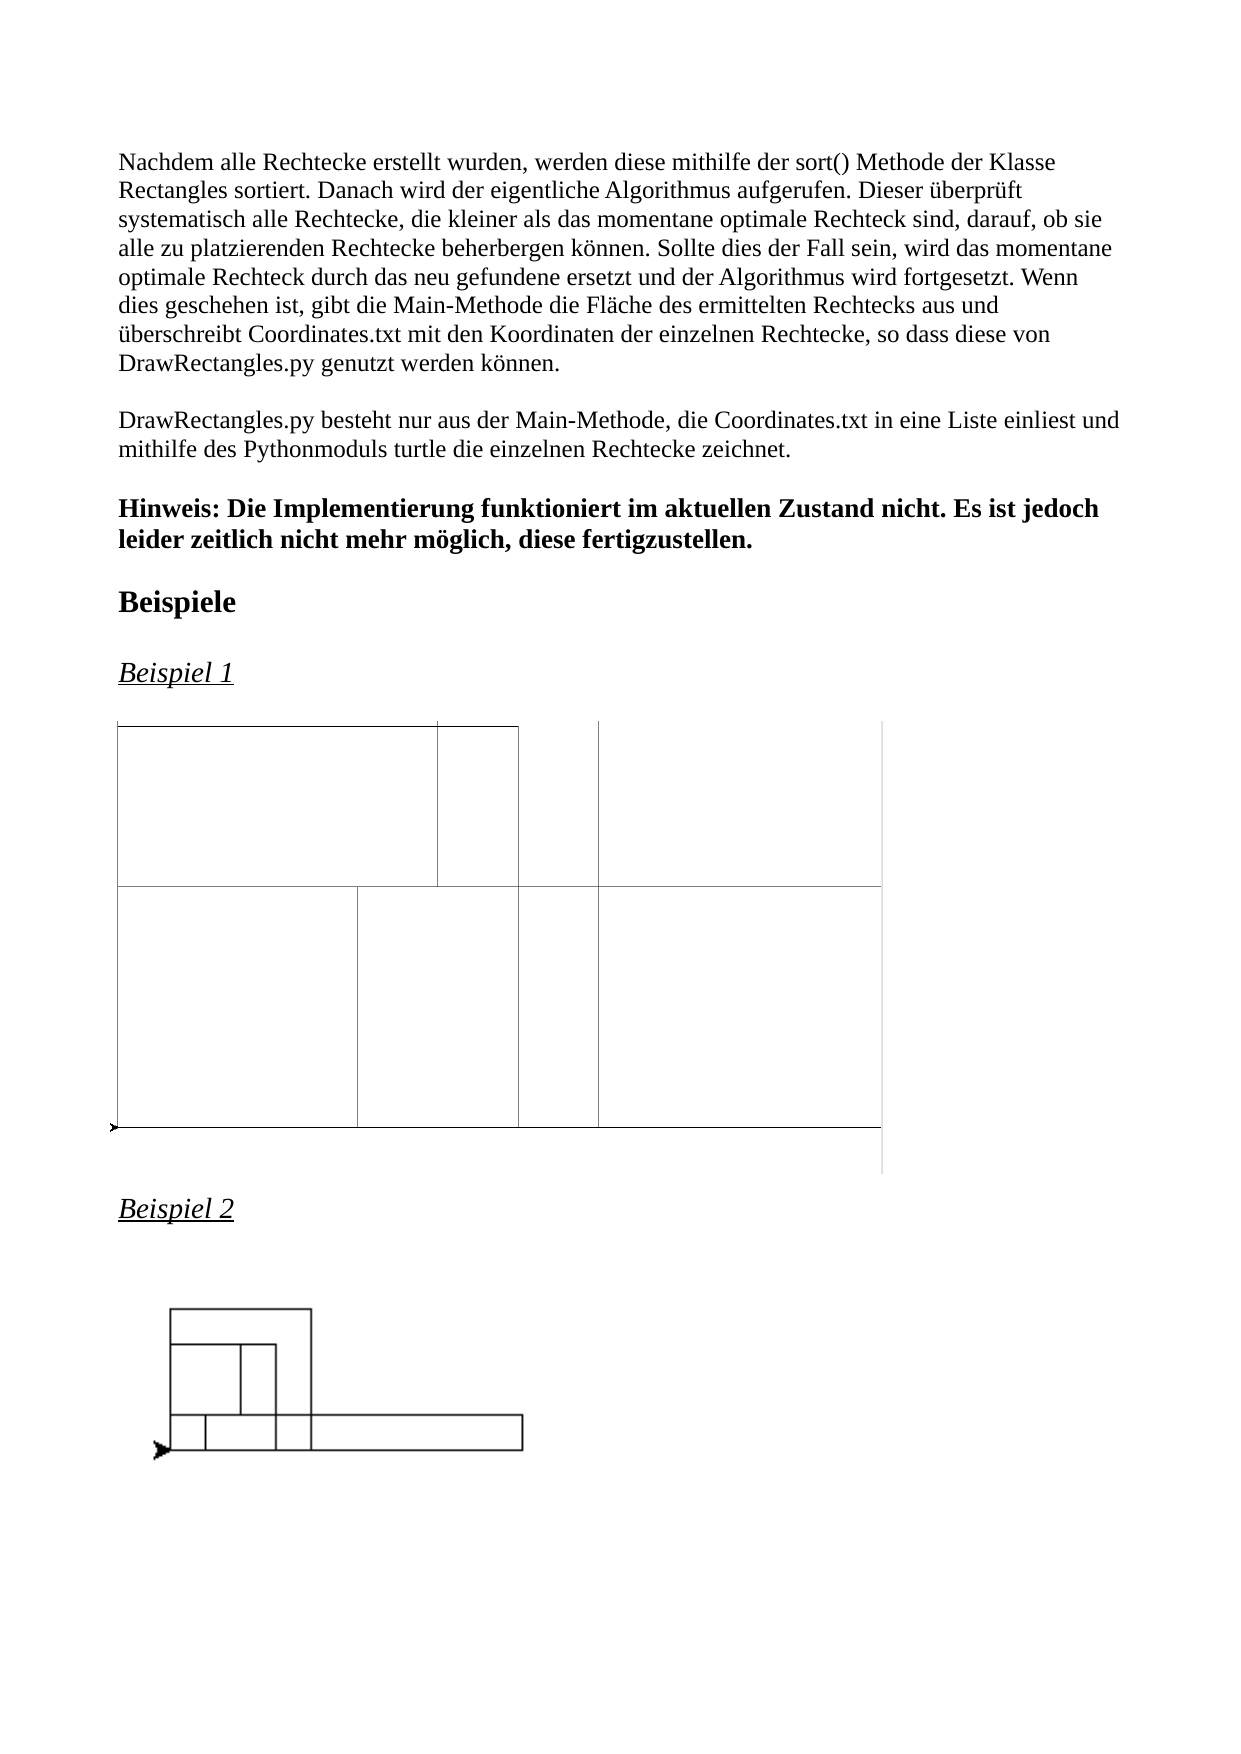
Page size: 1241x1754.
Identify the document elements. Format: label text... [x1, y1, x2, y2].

text Hinweis: Die Implementierung funktioniert im aktuellen Zustand nicht. Es ist jedoch leider zeitlich nicht mehr möglich, diese fertigzustellen. [118, 492, 1122, 554]
text Beispiel 2 [118, 1191, 1122, 1225]
text Beispiele [118, 583, 1122, 619]
picture [101, 721, 883, 1174]
text DrawRectangles.py besteht nur aus der Main-Methode, die Coordinates.txt in eine Liste einliest und mithilfe des Pythonmoduls turtle die einzelnen Rechtecke zeichnet. [118, 406, 1122, 463]
text Beispiel 1 [118, 655, 1122, 688]
text Nachdem alle Rechtecke erstellt wurden, werden diese mithilfe der sort() Methode der Klasse Rectangles sortiert. Danach wird der eigentliche Algorithmus aufgerufen. Dieser überprüft systematisch alle Rechtecke, die kleiner als das momentane optimale Rechteck sind, darauf, ob sie alle zu platzierenden Rechtecke beherbergen können. Sollte dies der Fall sein, wird das momentane optimale Rechteck durch das neu gefundene ersetzt und der Algorithmus wird fortgesetzt. Wenn dies geschehen ist, gibt die Main-Methode die Fläche des ermittelten Rechtecks aus und überschreibt Coordinates.txt mit den Koordinaten der einzelnen Rechtecke, so dass diese von DrawRectangles.py genutzt werden können. [118, 147, 1122, 377]
picture [117, 1238, 580, 1515]
